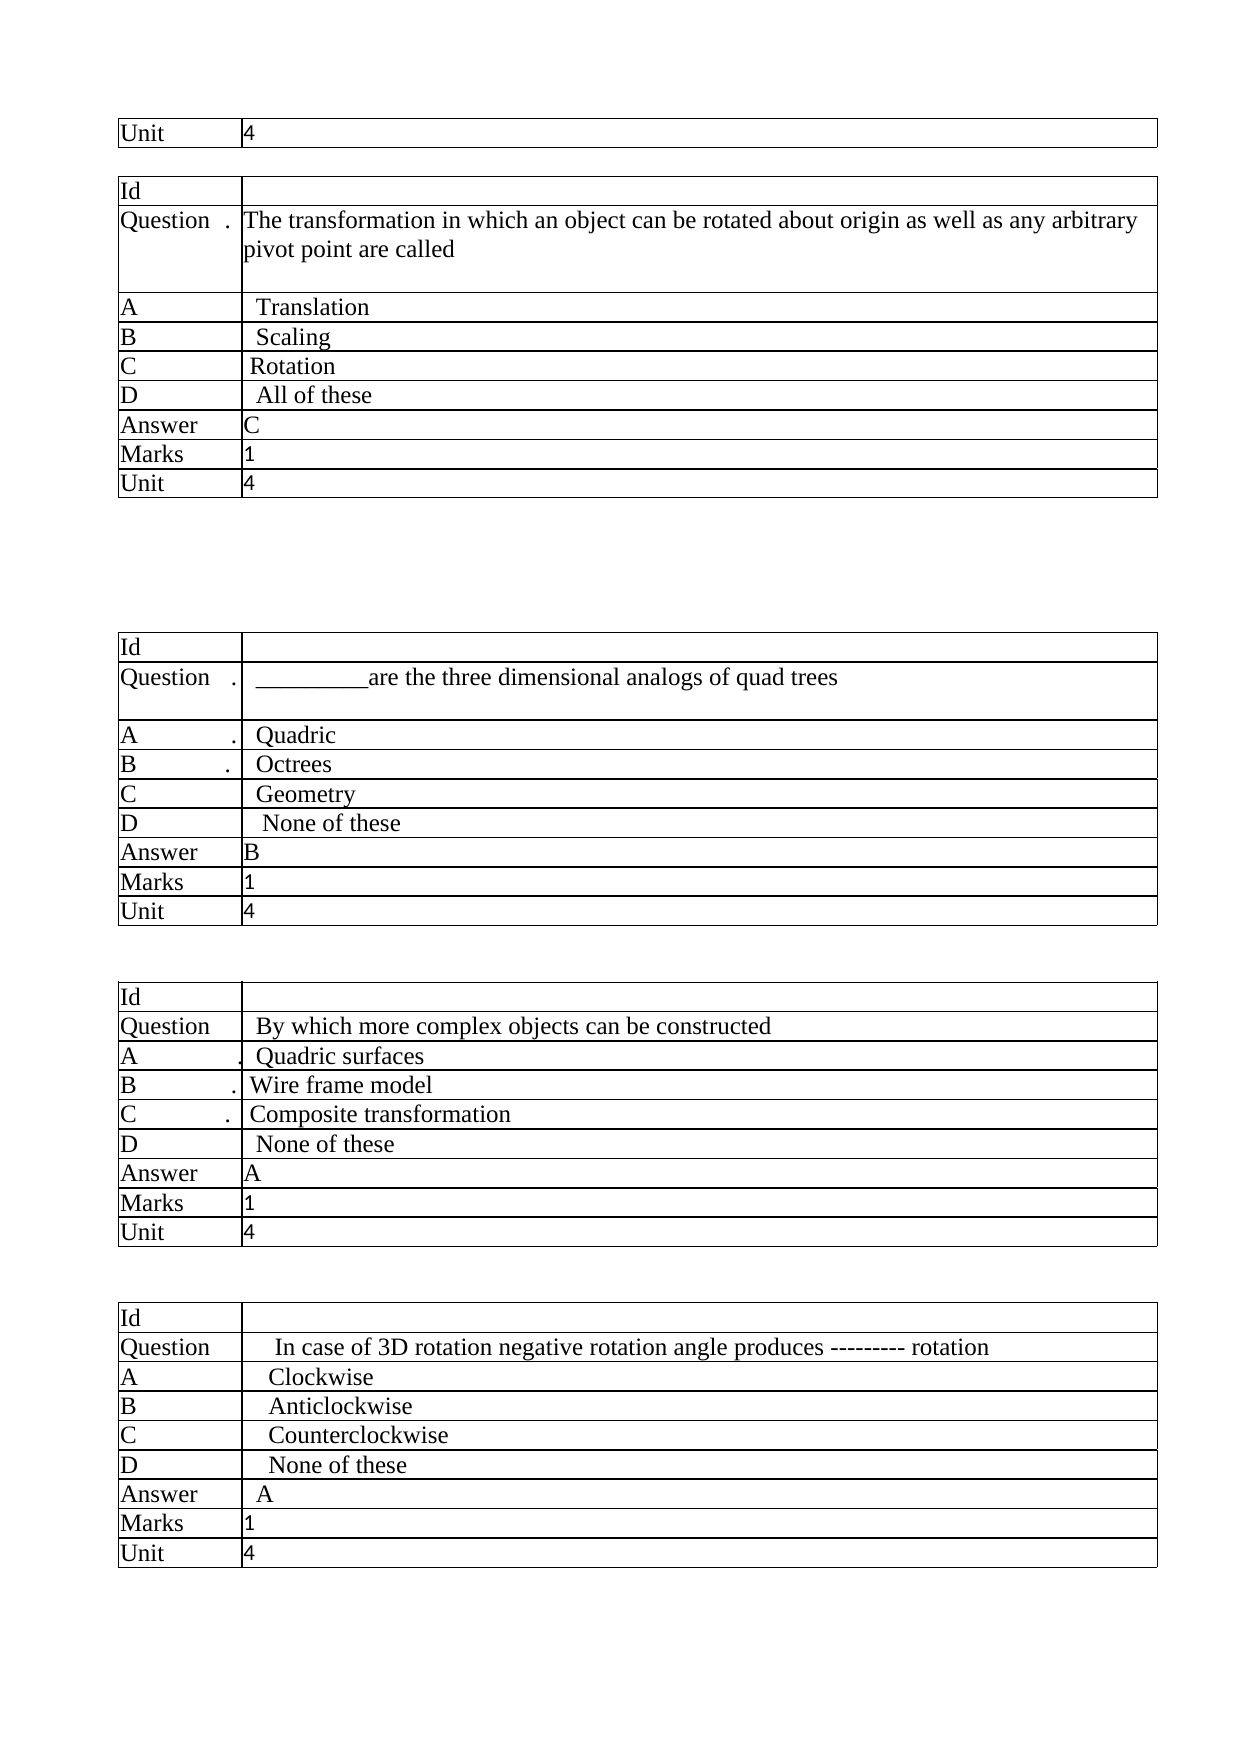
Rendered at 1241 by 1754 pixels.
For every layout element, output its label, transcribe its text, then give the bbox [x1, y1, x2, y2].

table_cell Geometry [243, 780, 1157, 807]
table_cell D [119, 1451, 241, 1478]
table_cell Question [119, 206, 241, 292]
table_cell B [243, 838, 1157, 866]
table_cell Question [119, 663, 241, 719]
table_header Id [119, 633, 241, 661]
table_cell C [119, 1100, 241, 1128]
table_header [243, 983, 1157, 1011]
table_cell Unit [119, 1539, 241, 1567]
table_cell Answer [119, 1480, 241, 1508]
table_cell . All of these [243, 381, 1157, 409]
table_cell Scaling [243, 323, 1157, 350]
table_cell Counterclockwise [243, 1421, 1157, 1449]
table_cell . Composite transformation [243, 1100, 1157, 1128]
table_cell A [119, 721, 241, 749]
table_cell 4 [243, 1539, 1157, 1567]
table_cell A [119, 293, 241, 321]
table_cell C [119, 352, 241, 380]
table_header Id [119, 983, 241, 1011]
table_cell In case of 3D rotation negative rotation angle produces --------- rotation [243, 1333, 1157, 1361]
table_cell Anticlockwise [243, 1392, 1157, 1420]
table_cell Clockwise [243, 1362, 1157, 1390]
table_cell C [119, 1421, 241, 1449]
table_cell Marks [119, 1509, 241, 1537]
table_cell By which more complex objects can be constructed [243, 1012, 1157, 1040]
table_cell . None of these [243, 809, 1157, 837]
table_cell Answer [119, 838, 241, 866]
table_header [243, 1303, 1157, 1332]
table_cell A [243, 1480, 1157, 1508]
table_cell A [243, 1159, 1157, 1187]
table_cell Unit [119, 119, 241, 147]
table_cell C [243, 411, 1157, 439]
table_cell . Quadric surfaces [243, 1042, 1157, 1069]
table_cell 1 [243, 868, 1157, 895]
table_cell 4 [243, 897, 1157, 925]
table_cell Translation [243, 293, 1157, 321]
table_cell 1 [243, 440, 1157, 468]
table_cell Answer [119, 411, 241, 439]
table_cell B [119, 1071, 241, 1099]
table_cell 1 [243, 1189, 1157, 1216]
table_cell A [119, 1042, 241, 1069]
table_header Id [119, 1303, 241, 1332]
table_cell Unit [119, 1218, 241, 1246]
table_cell . The transformation in which an object can be rotated about origin as well as any arbitrary pivot point are called [243, 206, 1157, 292]
table_cell A [119, 1362, 241, 1390]
table_cell Marks [119, 440, 241, 468]
table_cell D [119, 809, 241, 837]
table_cell D [119, 1130, 241, 1158]
table_cell Marks [119, 868, 241, 895]
table_cell 4 [243, 470, 1157, 497]
table_header Id [119, 177, 241, 205]
table_cell . Wire frame model [243, 1071, 1157, 1099]
table_cell Question [119, 1333, 241, 1361]
table_cell 1 [243, 1509, 1157, 1537]
table_cell B [119, 1392, 241, 1420]
table_cell 4 [243, 119, 1157, 147]
table_cell . None of these [243, 1130, 1157, 1158]
table_header [243, 633, 1157, 661]
table_cell Rotation [243, 352, 1157, 380]
table_cell C [119, 780, 241, 807]
table_cell Unit [119, 470, 241, 497]
table_cell B [119, 323, 241, 350]
table_cell . None of these [243, 1451, 1157, 1478]
table_cell Answer [119, 1159, 241, 1187]
table_cell . . Octrees [243, 750, 1157, 778]
table_cell . _________are the three dimensional analogs of quad trees a. [243, 663, 1157, 719]
table_cell Unit [119, 897, 241, 925]
table_cell . Quadric [243, 721, 1157, 749]
table_cell B [119, 750, 241, 778]
table_cell Question [119, 1012, 241, 1040]
table_cell Marks [119, 1189, 241, 1216]
table_cell 4 [243, 1218, 1157, 1246]
table_cell D [119, 381, 241, 409]
table_header [243, 177, 1157, 205]
